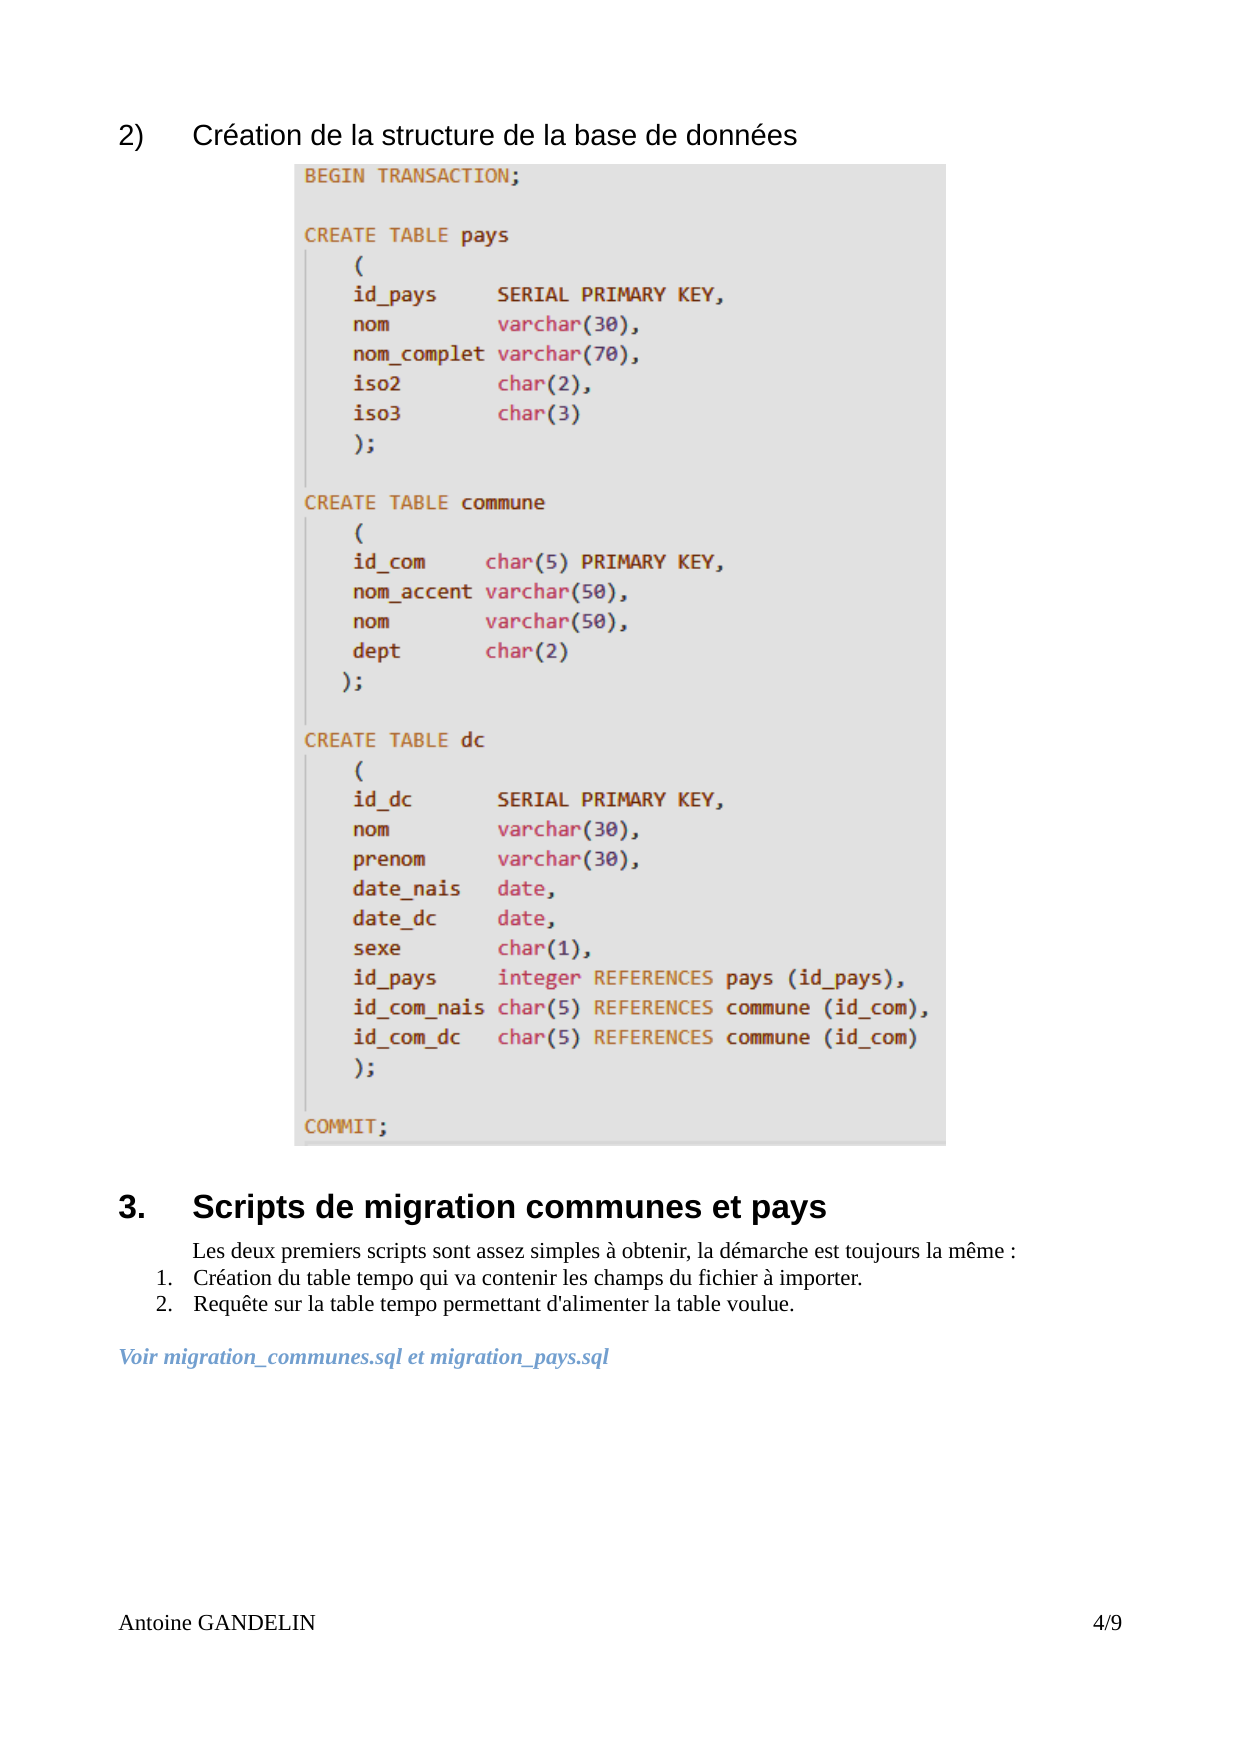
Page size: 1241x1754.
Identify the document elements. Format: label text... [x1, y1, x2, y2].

subtitle Création de la structure de la base de données [118, 118, 1122, 152]
text Les deux premiers scripts sont assez simples à obtenir, la démarche est toujours la même : [118, 1238, 1122, 1264]
list Création du table tempo qui va contenir les champs du fichier à importer. [156, 1264, 1122, 1290]
picture [294, 164, 946, 1146]
text Voir migration_communes.sql et migration_pays.sql [118, 1343, 1122, 1369]
subtitle Scripts de migration communes et pays [118, 1186, 1122, 1225]
list Requête sur la table tempo permettant d'alimenter la table voulue. [156, 1290, 1122, 1317]
